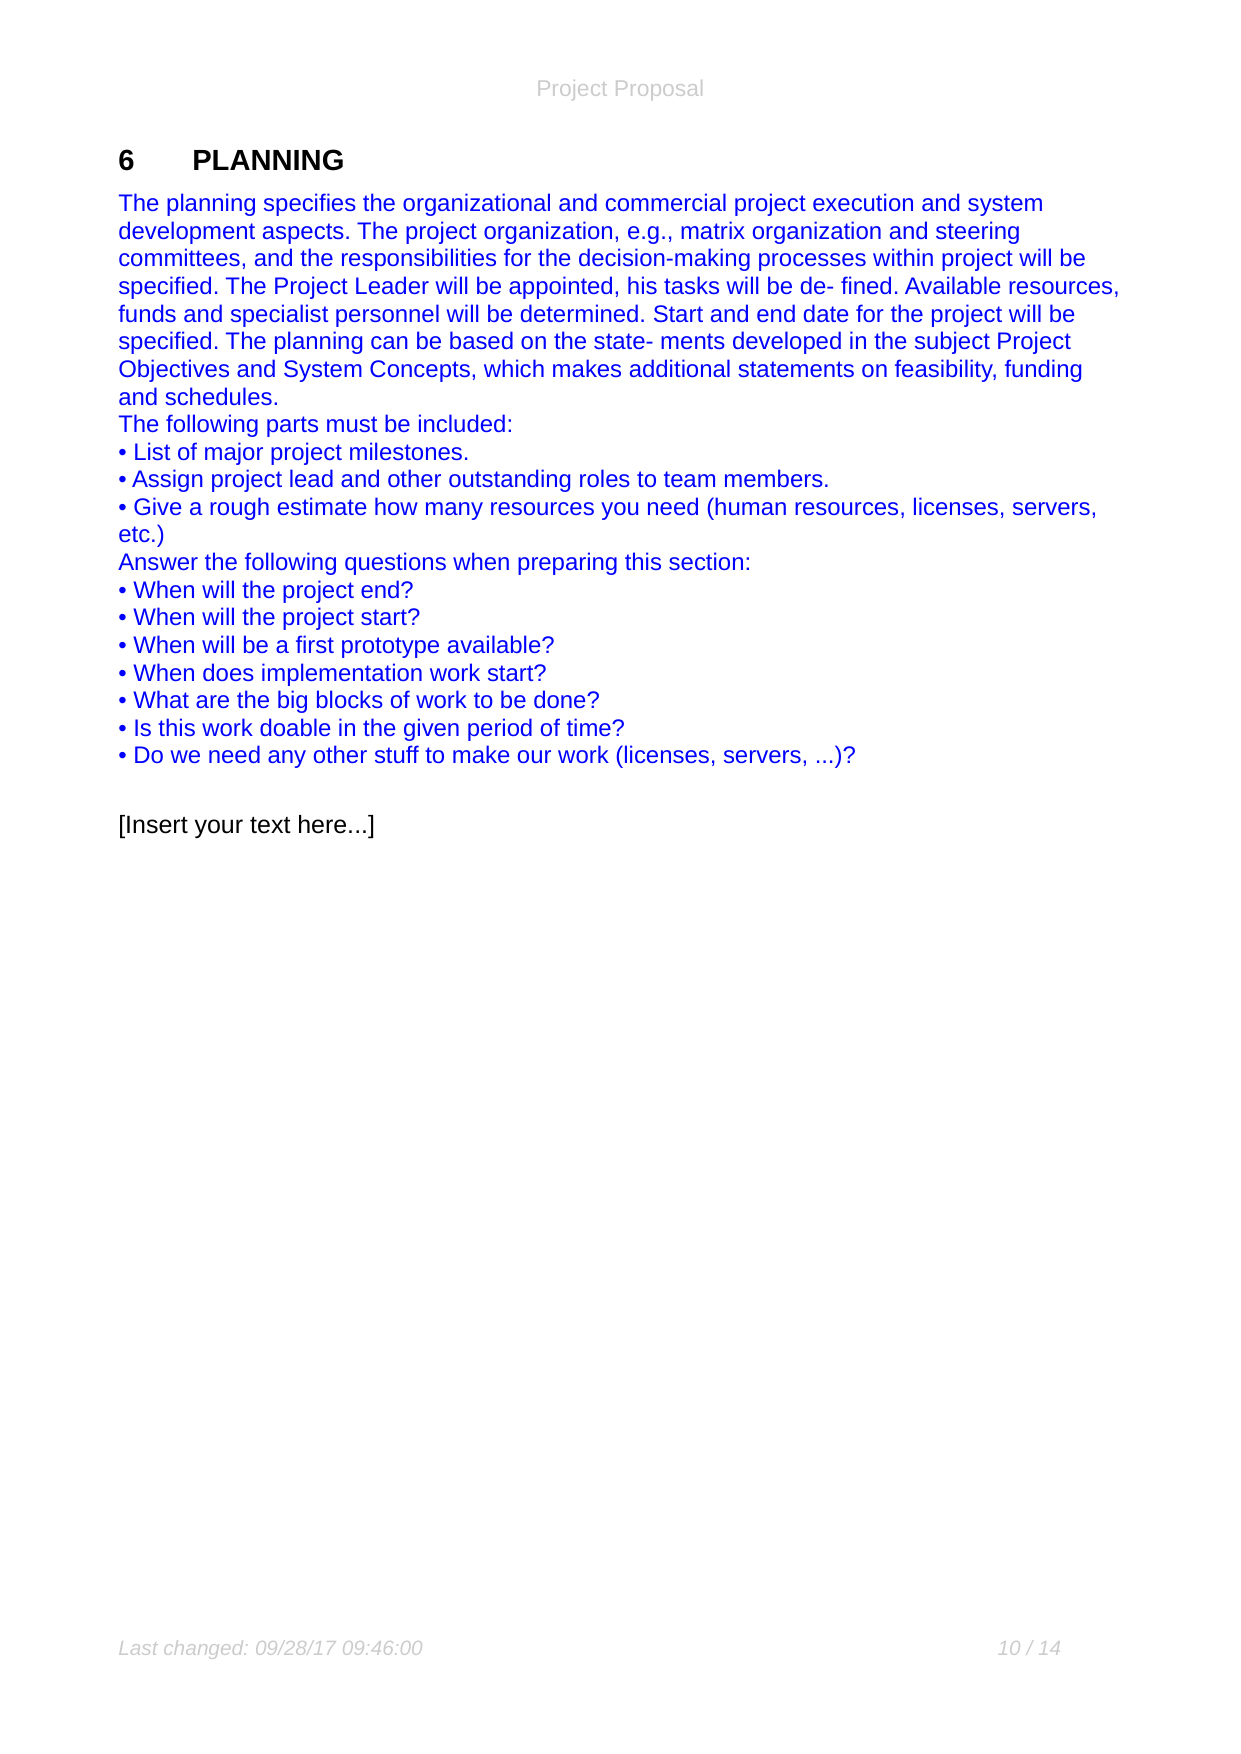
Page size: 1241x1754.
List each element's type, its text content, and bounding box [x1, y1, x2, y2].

text The following parts must be included: [118, 410, 1122, 438]
text • When will the project start? [118, 603, 1122, 631]
subtitle Planning [118, 143, 1122, 177]
text • Give a rough estimate how many resources you need (human resources, licenses, servers, etc.) [118, 493, 1122, 548]
text • When does implementation work start? [118, 658, 1122, 686]
text • Is this work doable in the given period of time? [118, 714, 1122, 741]
text The planning specifies the organizational and commercial project execution and system development aspects. The project organization, e.g., matrix organization and steering committees, and the responsibilities for the decision-making processes within project will be specified. The Project Leader will be appointed, his tasks will be de- fined. Available resources, funds and specialist personnel will be determined. Start and end date for the project will be specified. The planning can be based on the state- ments developed in the subject Project Objectives and System Concepts, which makes additional statements on feasibility, funding and schedules. [118, 189, 1122, 410]
text • Do we need any other stuff to make our work (licenses, servers, ...)? [118, 741, 1122, 769]
text • What are the big blocks of work to be done? [118, 686, 1122, 714]
text • List of major project milestones. [118, 438, 1122, 465]
text • When will be a first prototype available? [118, 631, 1122, 658]
text • When will the project end? [118, 576, 1122, 603]
text • Assign project lead and other outstanding roles to team members. [118, 465, 1122, 493]
text [Insert your text here...] [118, 810, 1122, 839]
text Answer the following questions when preparing this section: [118, 548, 1122, 576]
